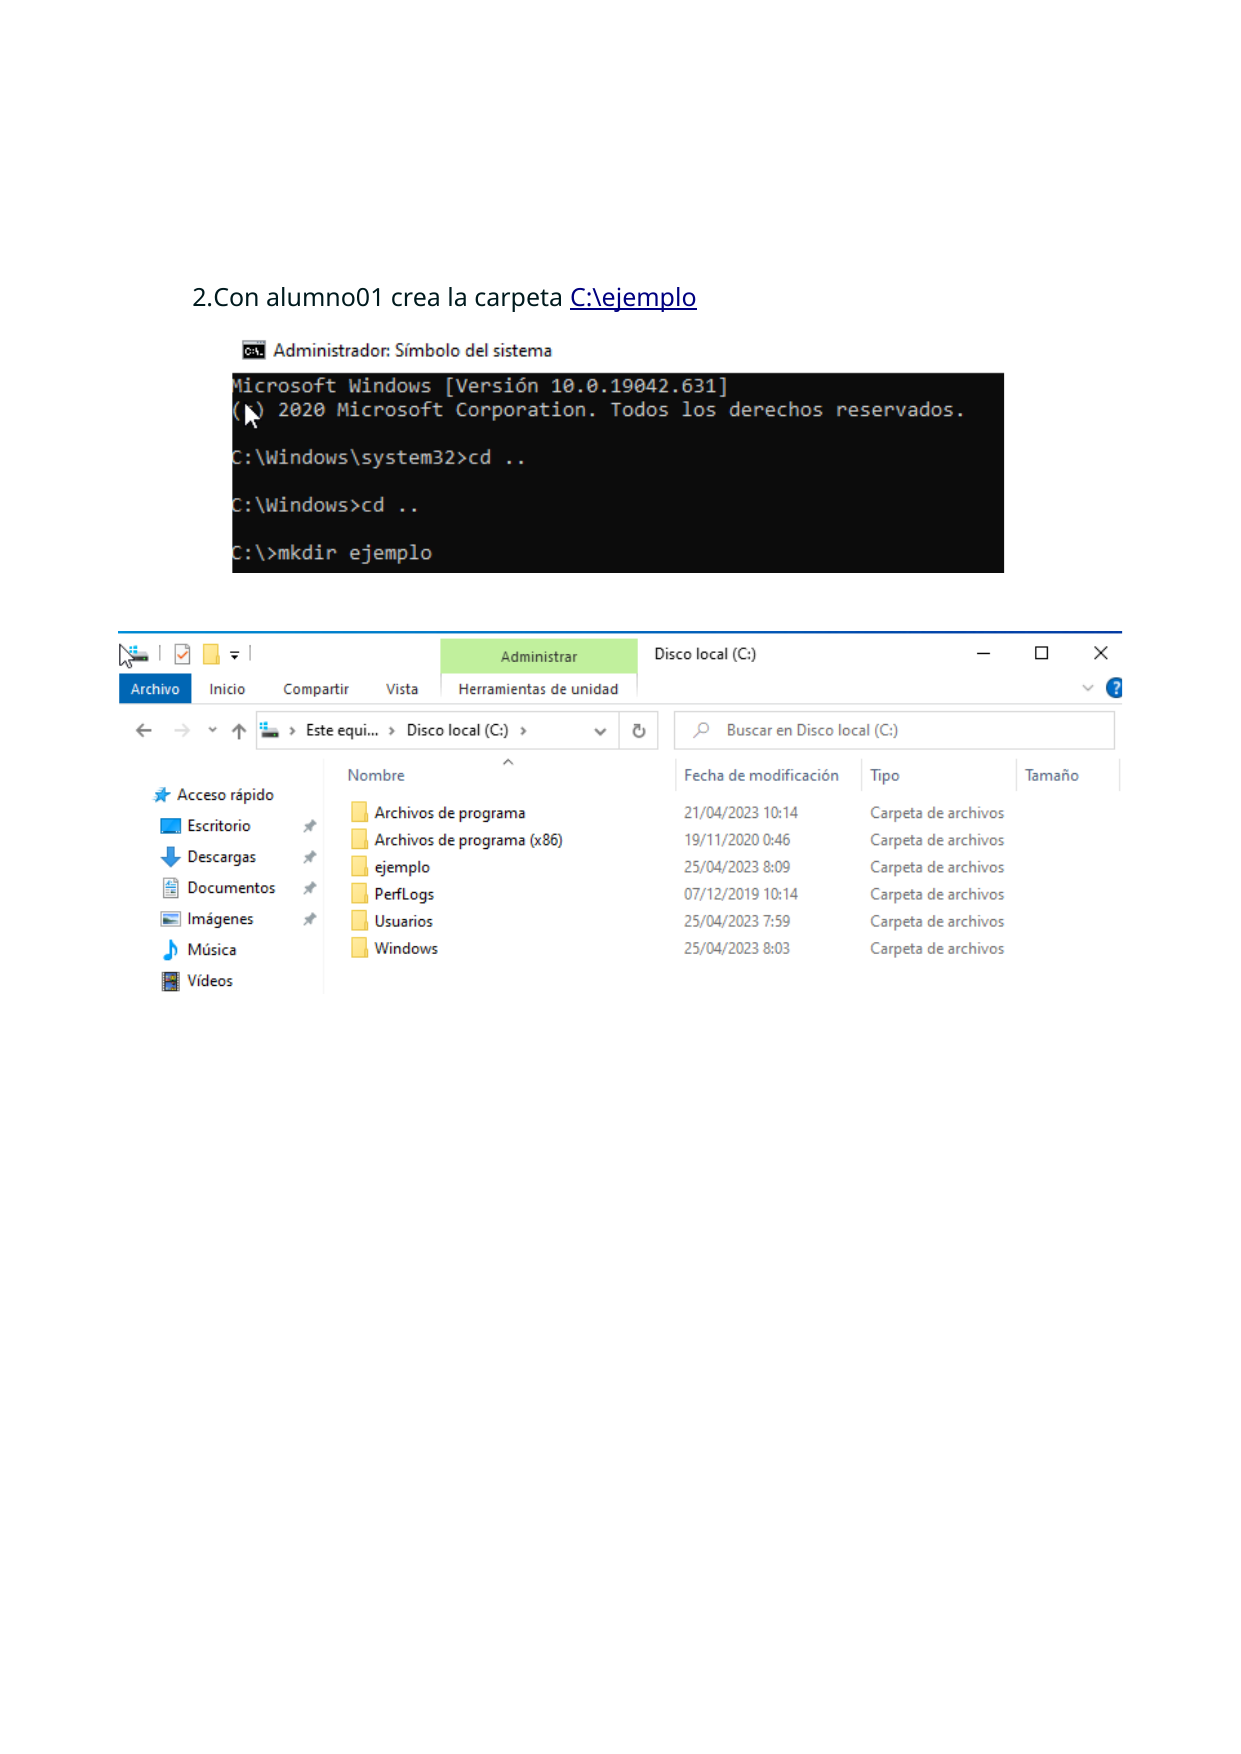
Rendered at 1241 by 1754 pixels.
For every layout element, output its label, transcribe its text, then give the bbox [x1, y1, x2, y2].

picture [232, 330, 1005, 573]
list Con alumno01 crea la carpeta C:\ejemplo [118, 279, 1122, 313]
picture [118, 631, 1123, 994]
